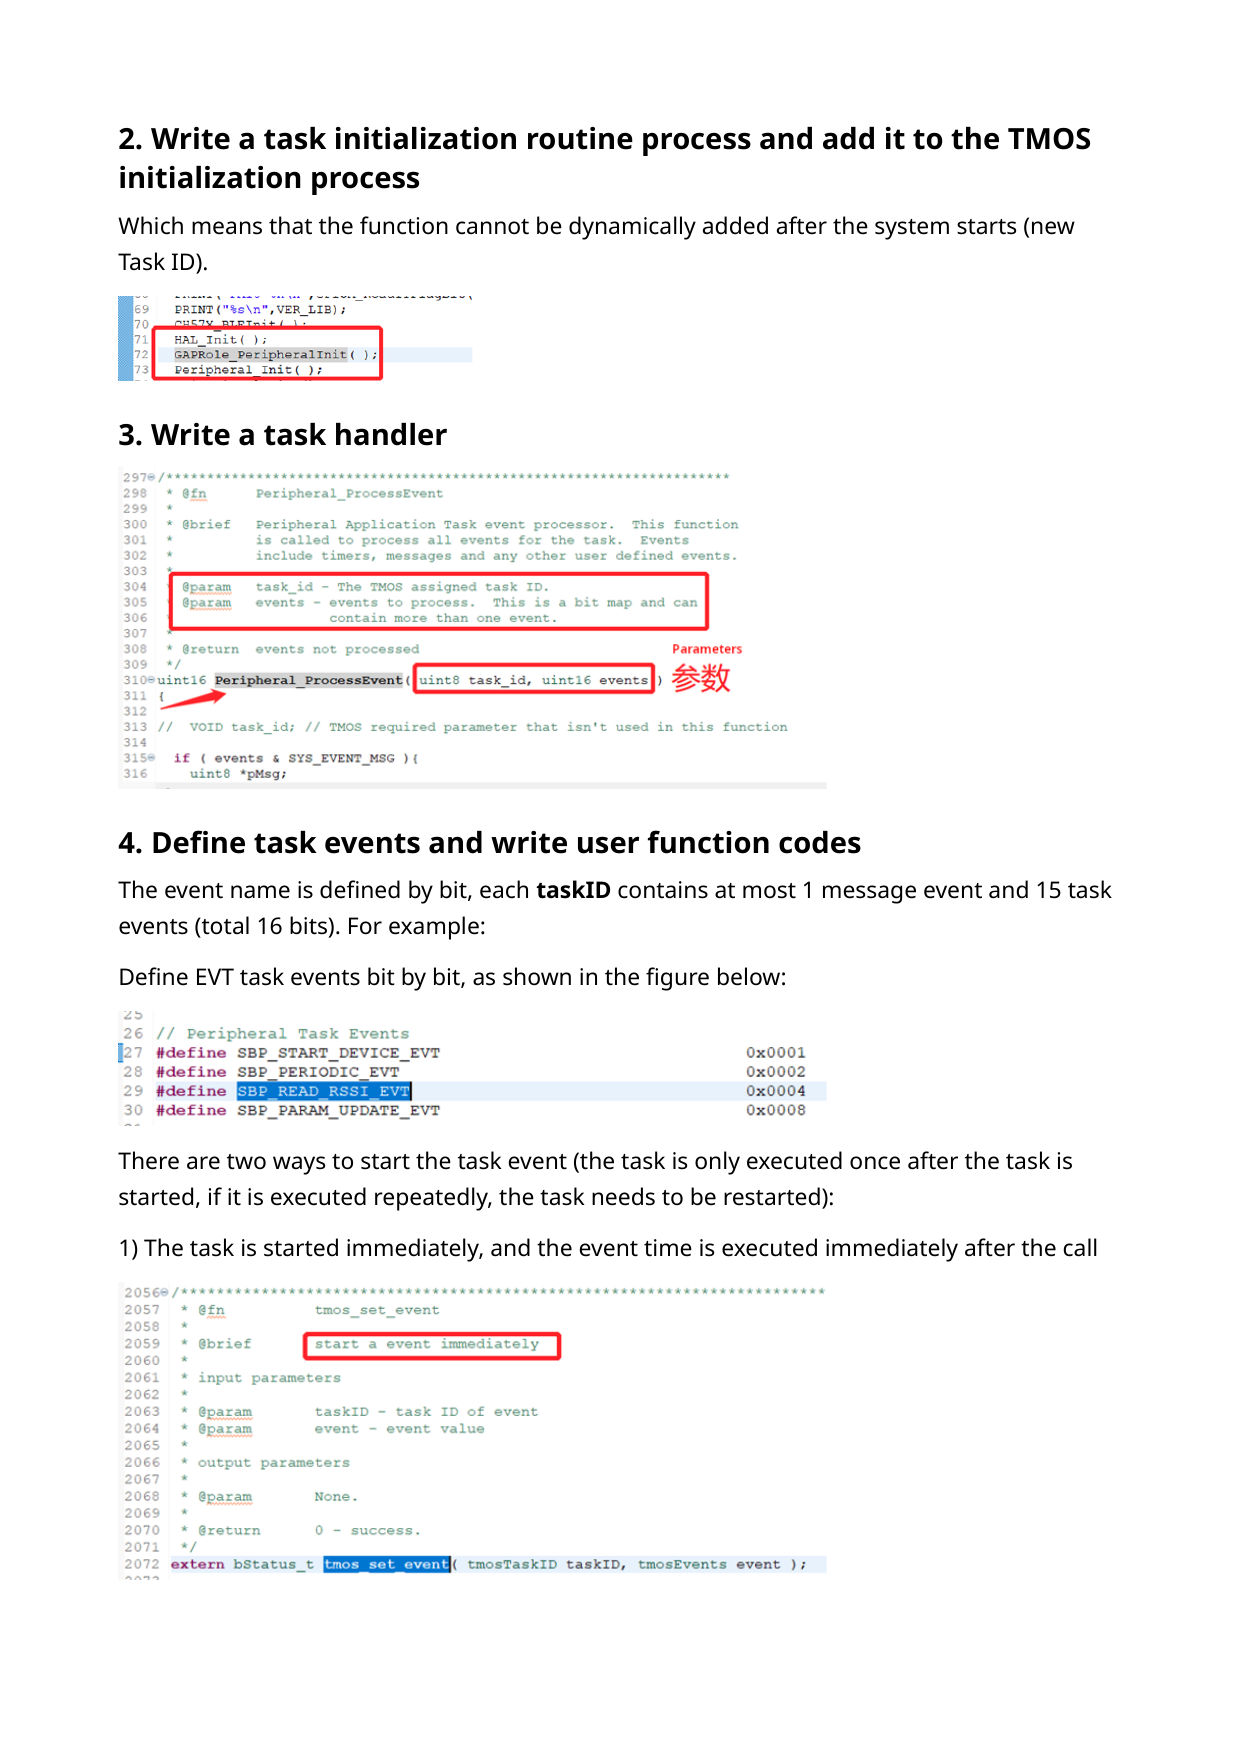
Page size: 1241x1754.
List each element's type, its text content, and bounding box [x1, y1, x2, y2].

picture [118, 296, 473, 381]
picture [118, 1282, 827, 1580]
picture [118, 466, 827, 789]
picture [118, 1011, 827, 1126]
text There are two ways to start the task event (the task is only executed once after the task is started, if it is executed repeatedly, the task needs to be restarted): [118, 1145, 1122, 1212]
text The event name is defined by bit, each taskID contains at most 1 message event and 15 task events (total 16 bits). For example: [118, 874, 1122, 941]
subtitle 2. Write a task initialization routine process and add it to the TMOS initialization process [118, 118, 1122, 197]
text Define EVT task events bit by bit, as shown in the figure below: [118, 961, 1122, 992]
text 1) The task is started immediately, and the event time is executed immediately after the call [118, 1232, 1122, 1263]
subtitle 4. Define task events and write user function codes [118, 822, 1122, 862]
subtitle 3. Write a task handler [118, 414, 1122, 454]
text Which means that the function cannot be dynamically added after the system starts (new Task ID). [118, 210, 1122, 277]
